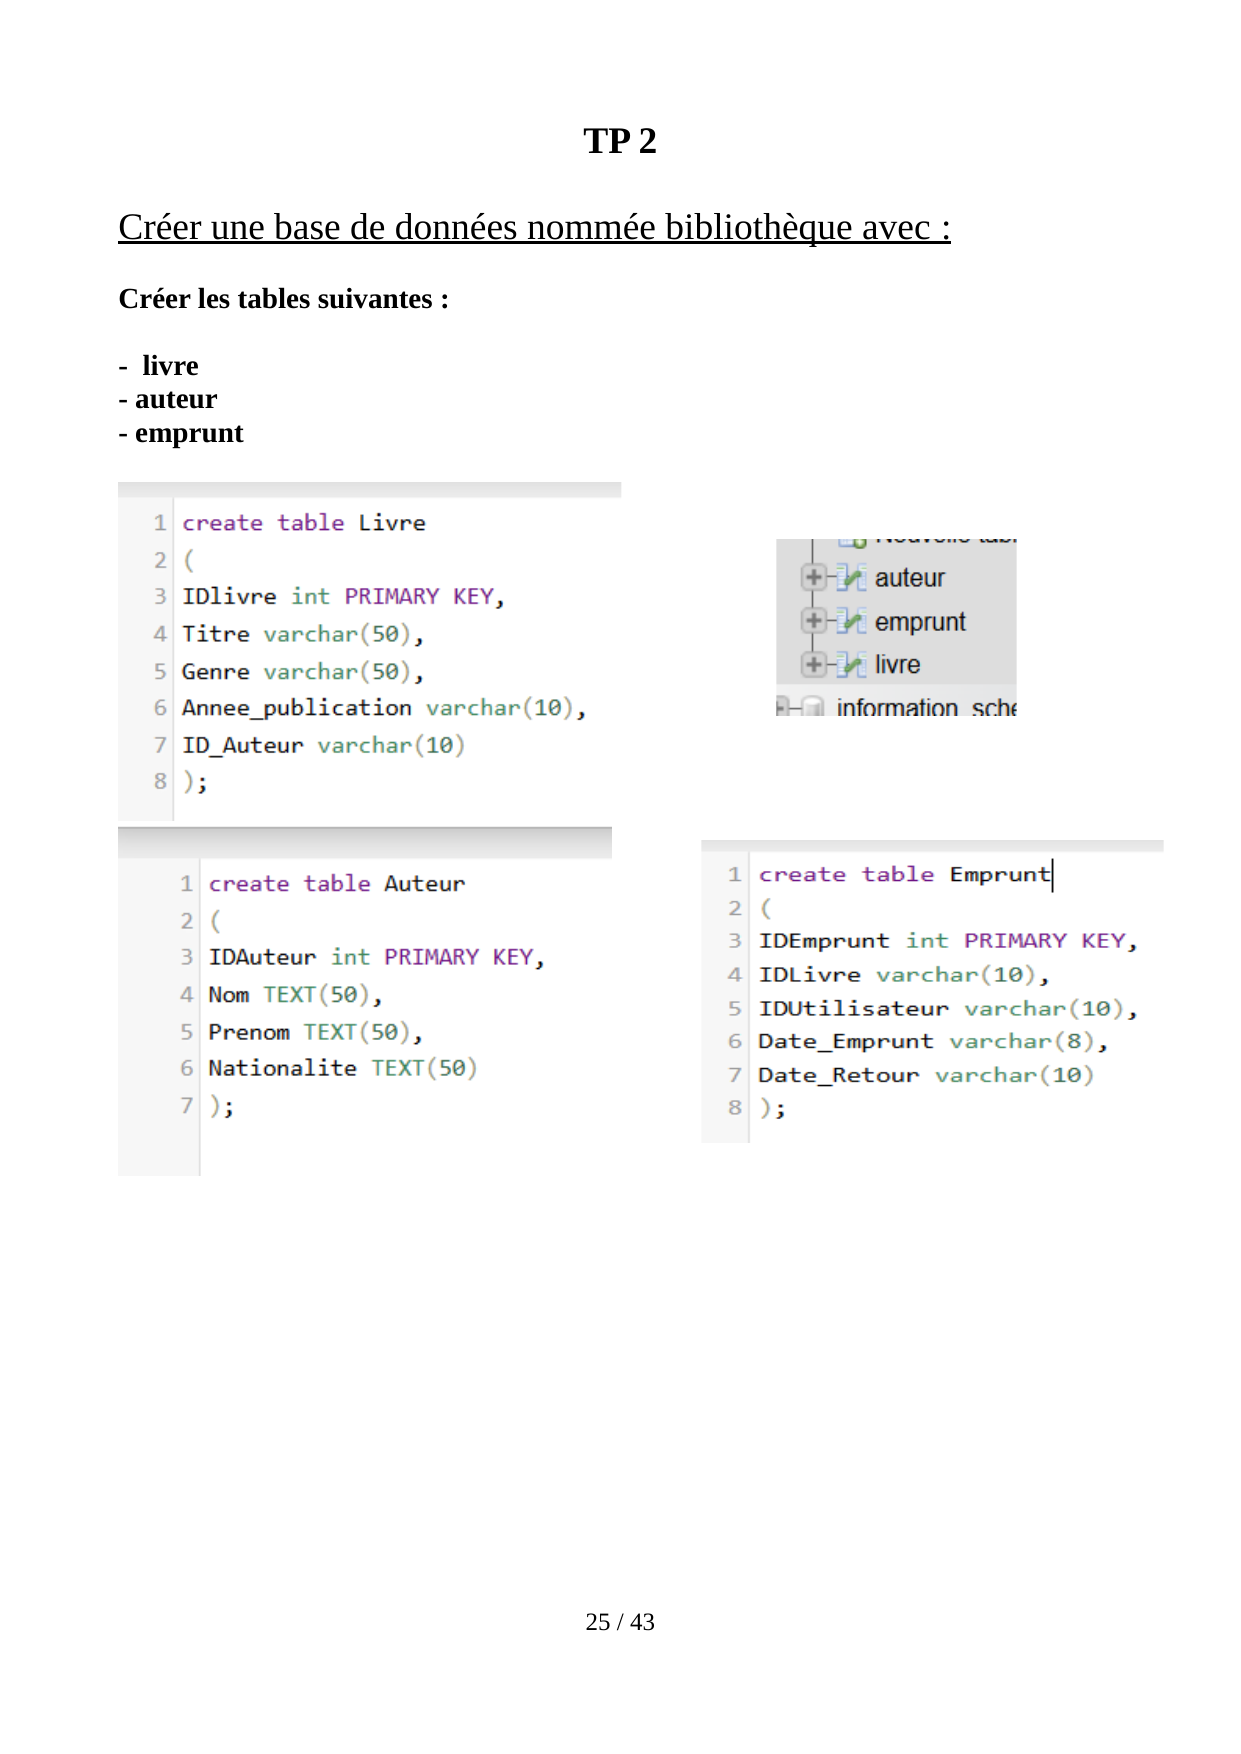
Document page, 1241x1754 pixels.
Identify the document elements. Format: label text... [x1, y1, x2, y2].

picture [118, 482, 622, 1176]
text TP 2 [118, 118, 1122, 161]
picture [776, 539, 1017, 716]
text - livre [118, 348, 1122, 382]
text Créer les tables suivantes : [118, 281, 1122, 314]
text - emprunt [118, 415, 1122, 449]
picture [701, 840, 1164, 1143]
text - auteur [118, 382, 1122, 415]
text Créer une base de données nommée bibliothèque avec : [118, 204, 1122, 247]
